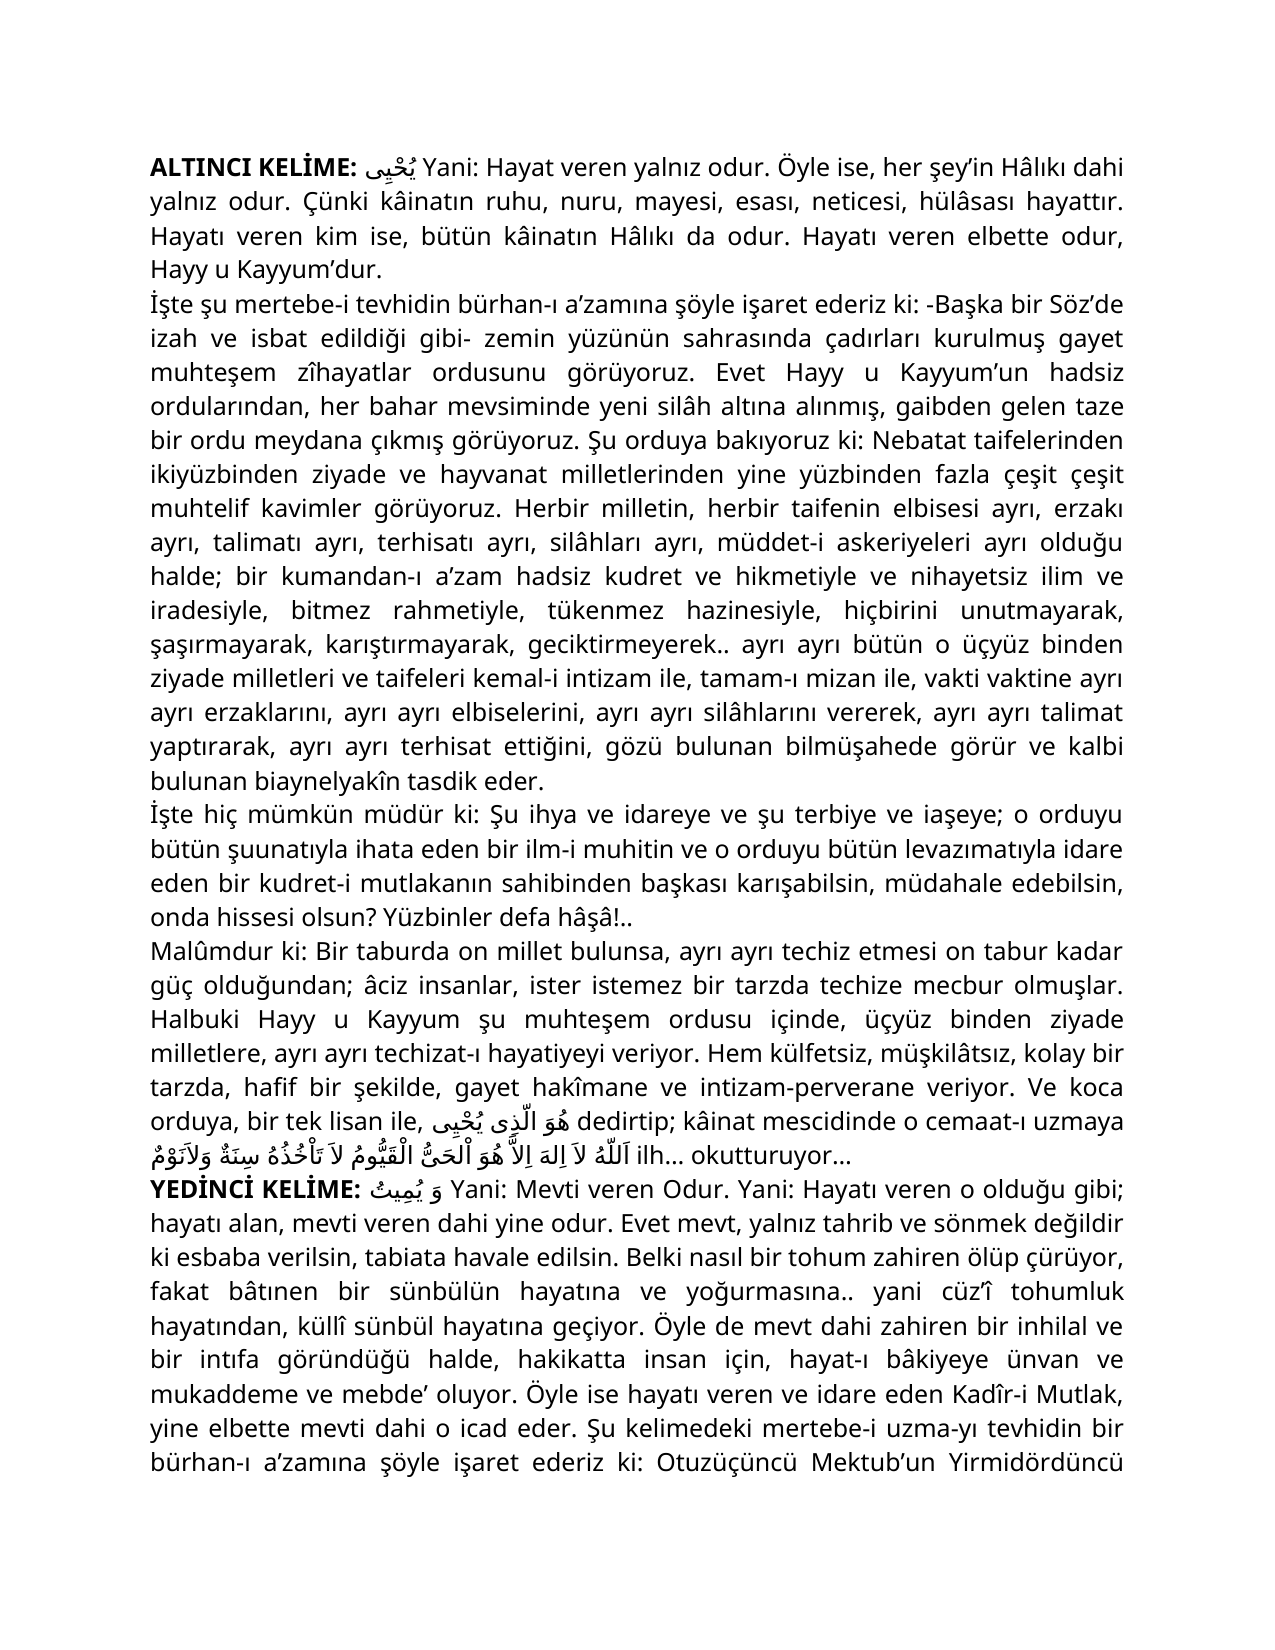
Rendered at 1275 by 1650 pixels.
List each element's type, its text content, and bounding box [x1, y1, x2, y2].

text Malûmdur ki: Bir taburda on millet bulunsa, ayrı ayrı techiz etmesi on tabur kadar güç olduğundan; âciz insanlar, ister istemez bir tarzda techize mecbur olmuşlar. Halbuki Hayy u Kayyum şu muhteşem ordusu içinde, üçyüz binden ziyade milletlere, ayrı ayrı techizat-ı hayatiyeyi veriyor. Hem külfetsiz, müşkilâtsız, kolay bir tarzda, hafif bir şekilde, gayet hakîmane ve intizam-perverane veriyor. Ve koca orduya, bir tek lisan ile, هُوَ الّذِى يُحْيِى dedirtip; kâinat mescidinde o cemaat-ı uzmaya اَللّهُ لاَ اِلهَ اِلاَّ هُوَ اْلحَىُّ الْقَيُّومُ لاَ تَاْخُذُهُ سِنَةٌ وَلاَنَوْمٌ ilh… okutturuyor… [150, 933, 1125, 1172]
text YEDİNCİ KELİME: وَ يُمِيتُ Yani: Mevti veren Odur. Yani: Hayatı veren o olduğu gibi; hayatı alan, mevti veren dahi yine odur. Evet mevt, yalnız tahrib ve sönmek değildir ki esbaba verilsin, tabiata havale edilsin. Belki nasıl bir tohum zahiren ölüp çürüyor, fakat bâtınen bir sünbülün hayatına ve yoğurmasına.. yani cüz’î tohumluk hayatından, küllî sünbül hayatına geçiyor. Öyle de mevt dahi zahiren bir inhilal ve bir intıfa göründüğü halde, hakikatta insan için, hayat-ı bâkiyeye ünvan ve mukaddeme ve mebde’ oluyor. Öyle ise hayatı veren ve idare eden Kadîr-i Mutlak, yine elbette mevti dahi o icad eder. Şu kelimedeki mertebe-i uzma-yı tevhidin bir bürhan-ı a’zamına şöyle işaret ederiz ki: Otuzüçüncü Mektub’un Yirmidördüncü Penceresi’nde beyan edildiği gibi: Şu mevcudat, irade-i İlahiye ile seyyaledir. Şu kâinat, emr-i Rabbanî ile seyyaredir. Şu mahlukat, izn-i İlahî ile, zaman nehrinde mütemadiyen akıyor.. âlem-i gaybdan gönderiliyor, âlem-i şehadette vücud-u zahirî giydiriliyor, sonra âlem-i gayba muntazaman yağıyor, iniyor. Ve emr-i Rabbanî ile, mütemadiyen istikbalden gelip, hâle uğrayarak teneffüs eder, maziye dökülür. [150, 1172, 1125, 1478]
text İşte hiç mümkün müdür ki: Şu ihya ve idareye ve şu terbiye ve iaşeye; o orduyu bütün şuunatıyla ihata eden bir ilm-i muhitin ve o orduyu bütün levazımatıyla idare eden bir kudret-i mutlakanın sahibinden başkası karışabilsin, müdahale edebilsin, onda hissesi olsun? Yüzbinler defa hâşâ!.. [150, 797, 1125, 933]
text ALTINCI KELİME: يُحْيِى Yani: Hayat veren yalnız odur. Öyle ise, her şey’in Hâlıkı dahi yalnız odur. Çünki kâinatın ruhu, nuru, mayesi, esası, neticesi, hülâsası hayattır. Hayatı veren kim ise, bütün kâinatın Hâlıkı da odur. Hayatı veren elbette odur, Hayy u Kayyum’dur. [150, 150, 1125, 286]
text İşte şu mertebe-i tevhidin bürhan-ı a’zamına şöyle işaret ederiz ki: -Başka bir Söz’de izah ve isbat edildiği gibi- zemin yüzünün sahrasında çadırları kurulmuş gayet muhteşem zîhayatlar ordusunu görüyoruz. Evet Hayy u Kayyum’un hadsiz ordularından, her bahar mevsiminde yeni silâh altına alınmış, gaibden gelen taze bir ordu meydana çıkmış görüyoruz. Şu orduya bakıyoruz ki: Nebatat taifelerinden ikiyüzbinden ziyade ve hayvanat milletlerinden yine yüzbinden fazla çeşit çeşit muhtelif kavimler görüyoruz. Herbir milletin, herbir taifenin elbisesi ayrı, erzakı ayrı, talimatı ayrı, terhisatı ayrı, silâhları ayrı, müddet-i askeriyeleri ayrı olduğu halde; bir kumandan-ı a’zam hadsiz kudret ve hikmetiyle ve nihayetsiz ilim ve iradesiyle, bitmez rahmetiyle, tükenmez hazinesiyle, hiçbirini unutmayarak, şaşırmayarak, karıştırmayarak, geciktirmeyerek.. ayrı ayrı bütün o üçyüz binden ziyade milletleri ve taifeleri kemal-i intizam ile, tamam-ı mizan ile, vakti vaktine ayrı ayrı erzaklarını, ayrı ayrı elbiselerini, ayrı ayrı silâhlarını vererek, ayrı ayrı talimat yaptırarak, ayrı ayrı terhisat ettiğini, gözü bulunan bilmüşahede görür ve kalbi bulunan biaynelyakîn tasdik eder. [150, 286, 1125, 797]
